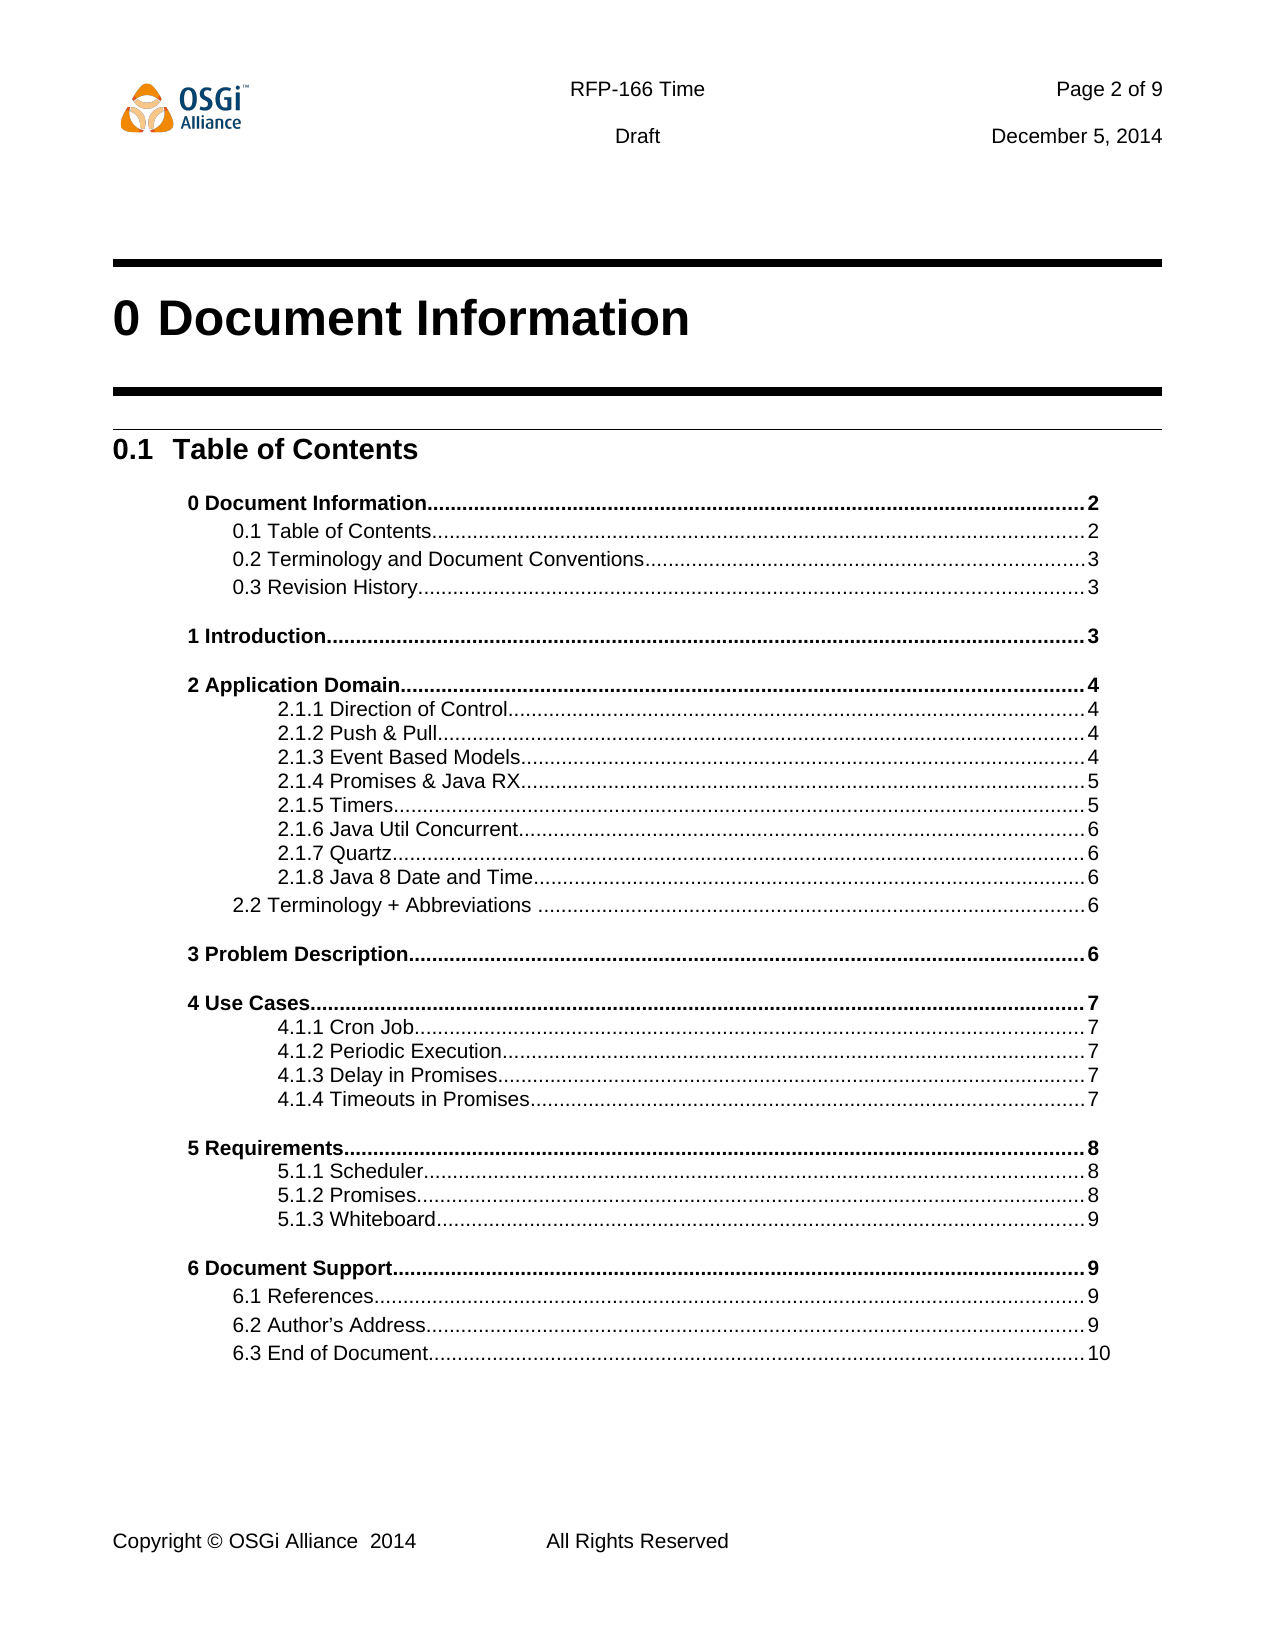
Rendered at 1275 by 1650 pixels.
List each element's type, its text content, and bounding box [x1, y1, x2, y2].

text 2.1.1 Direction of Control 4 [277, 697, 1162, 721]
text 2.1.2 Push & Pull 4 [277, 721, 1162, 745]
text 2.1.4 Promises & Java RX 5 [277, 769, 1162, 793]
text 2.1.3 Event Based Models 4 [277, 745, 1162, 769]
subtitle Document Information [112, 260, 1162, 396]
text 2 Application Domain 4 [187, 673, 1162, 697]
text 6 Document Support 9 [187, 1256, 1162, 1280]
text 4.1.2 Periodic Execution 7 [277, 1038, 1162, 1062]
text 2.1.7 Quartz 6 [277, 841, 1162, 864]
text 6.1 References 9 [232, 1284, 1162, 1308]
text 0 Document Information 2 [187, 491, 1162, 514]
text 0.2 Terminology and Document Conventions 3 [232, 547, 1162, 571]
text 6.2 Author’s Address 9 [232, 1312, 1162, 1336]
text 2.1.8 Java 8 Date and Time 6 [277, 864, 1162, 888]
text 1 Introduction 3 [187, 624, 1162, 648]
text 5.1.1 Scheduler 8 [277, 1159, 1162, 1183]
text 3 Problem Description 6 [187, 942, 1162, 966]
text 5.1.2 Promises 8 [277, 1183, 1162, 1207]
text 5.1.3 Whiteboard 9 [277, 1207, 1162, 1231]
text 0.1 Table of Contents 2 [232, 519, 1162, 543]
text 2.2 Terminology + Abbreviations 6 [232, 893, 1162, 917]
text 5 Requirements 8 [187, 1135, 1162, 1159]
subtitle Table of Contents [112, 430, 1162, 466]
text 0.3 Revision History 3 [232, 575, 1162, 599]
text 2.1.5 Timers 5 [277, 793, 1162, 817]
text 4.1.3 Delay in Promises 7 [277, 1062, 1162, 1086]
text 2.1.6 Java Util Concurrent 6 [277, 817, 1162, 841]
text 4.1.1 Cron Job 7 [277, 1014, 1162, 1038]
text 6.3 End of Document 10 [232, 1341, 1162, 1364]
text 4 Use Cases 7 [187, 991, 1162, 1014]
picture [113, 76, 257, 140]
text 4.1.4 Timeouts in Promises 7 [277, 1086, 1162, 1110]
